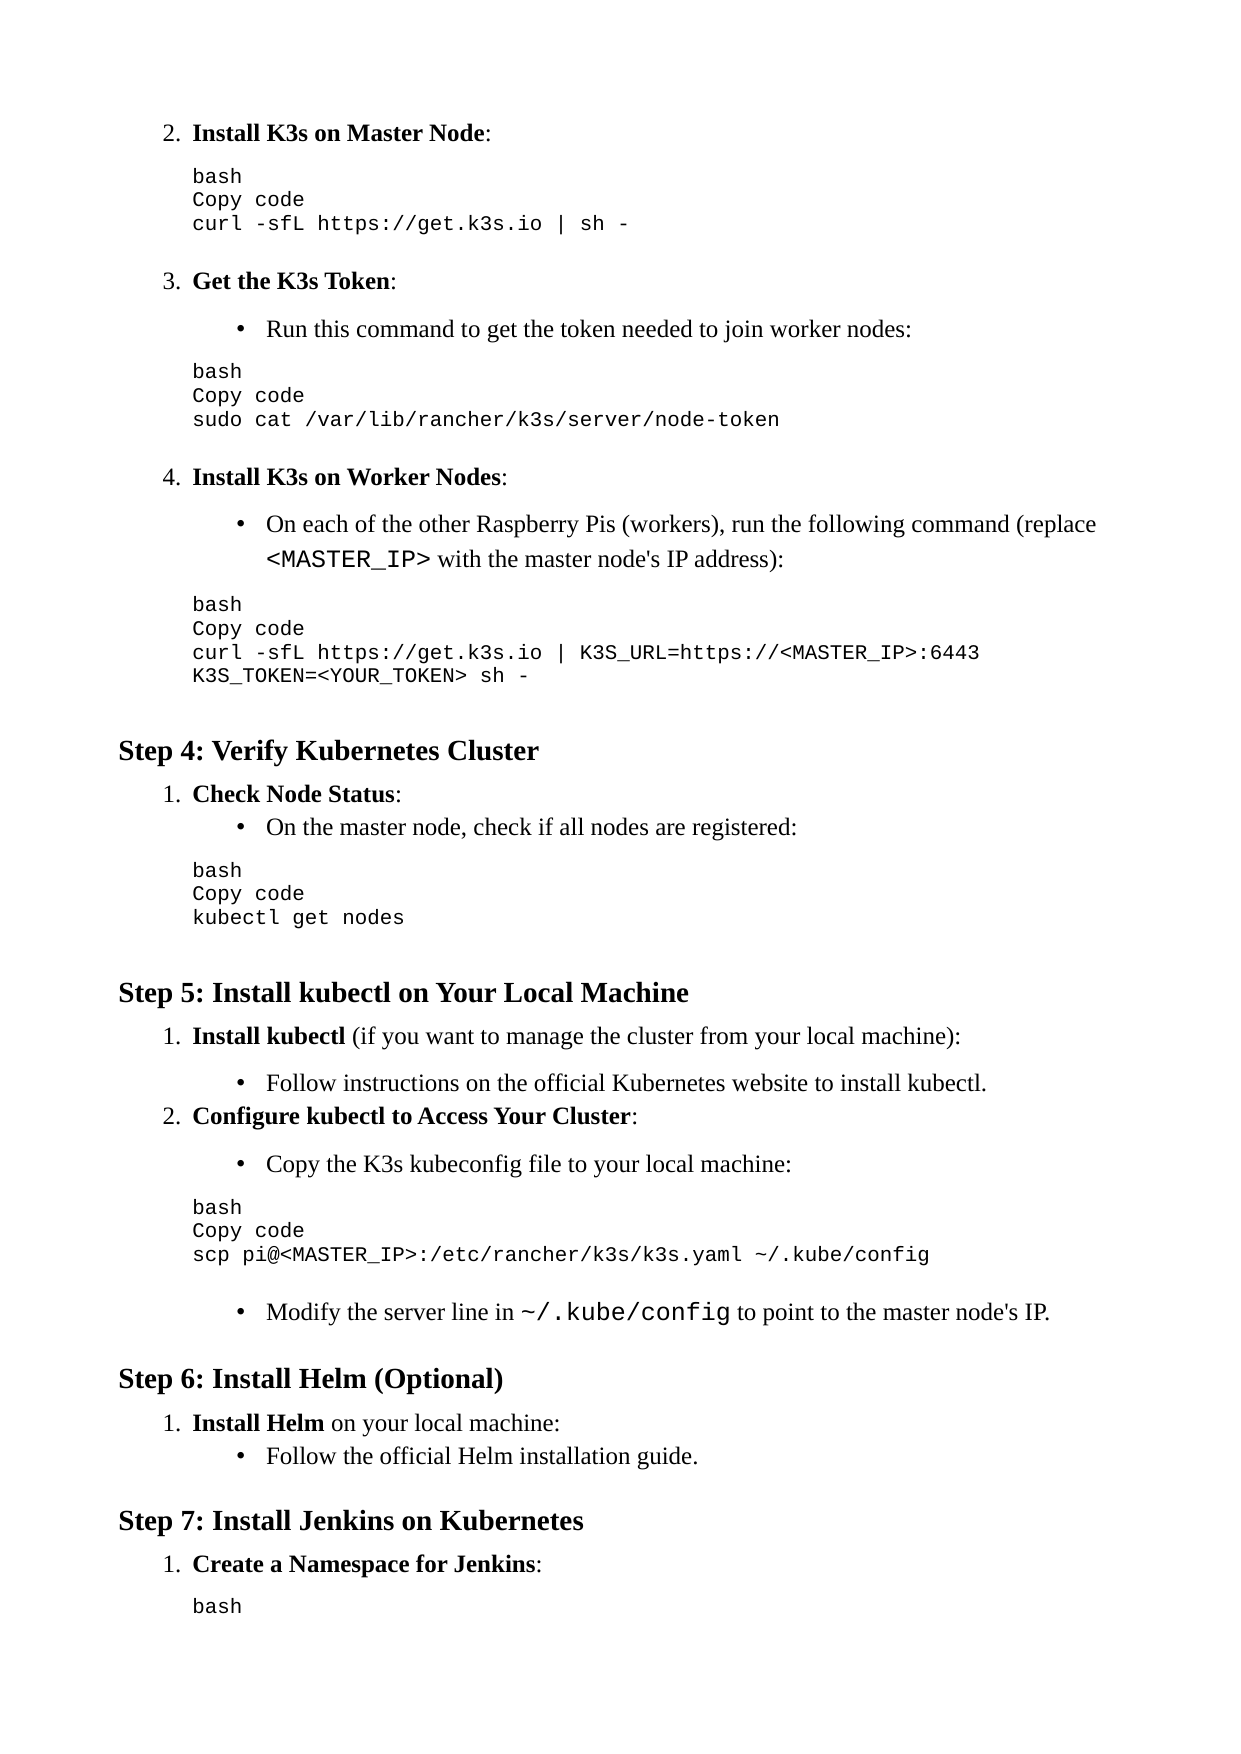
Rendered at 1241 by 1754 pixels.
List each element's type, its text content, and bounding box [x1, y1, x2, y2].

subtitle Step 6: Install Helm (Optional) [118, 1362, 1122, 1395]
subtitle Step 5: Install kubectl on Your Local Machine [118, 975, 1122, 1008]
list bash [162, 361, 1122, 385]
list kubectl get nodes [162, 907, 1122, 931]
list Follow the official Helm installation guide. [236, 1441, 1122, 1469]
list Configure kubectl to Access Your Cluster: [162, 1101, 1122, 1130]
list Run this command to get the token needed to join worker nodes: [236, 314, 1122, 342]
list bash [162, 1197, 1122, 1220]
list bash [162, 166, 1122, 189]
list Install K3s on Worker Nodes: [162, 462, 1122, 491]
list Copy code [162, 189, 1122, 213]
list Copy code [162, 618, 1122, 642]
list Modify the server line in ~/.kube/config to point to the master node's IP. [236, 1297, 1122, 1328]
list Copy code [162, 1220, 1122, 1244]
list scp pi@<MASTER_IP>:/etc/rancher/k3s/k3s.yaml ~/.kube/config [162, 1244, 1122, 1268]
list Copy the K3s kubeconfig file to your local machine: [236, 1149, 1122, 1178]
list bash [162, 1597, 1122, 1620]
list Follow instructions on the official Kubernetes website to install kubectl. [236, 1068, 1122, 1097]
list curl -sfL https://get.k3s.io | K3S_URL=https://<MASTER_IP>:6443 K3S_TOKEN=<YOUR_TOKEN> sh - [162, 642, 1122, 689]
list curl -sfL https://get.k3s.io | sh - [162, 213, 1122, 237]
list Create a Namespace for Jenkins: [162, 1549, 1122, 1578]
list On the master node, check if all nodes are registered: [236, 812, 1122, 841]
list Install Helm on your local machine: [162, 1408, 1122, 1436]
list sudo cat /var/lib/rancher/k3s/server/node-token [162, 409, 1122, 432]
subtitle Step 4: Verify Kubernetes Cluster [118, 733, 1122, 767]
list On each of the other Raspberry Pis (workers), run the following command (replace <MASTER_IP> with the master node's IP address): [236, 509, 1122, 575]
list Get the K3s Token: [162, 266, 1122, 295]
subtitle Step 7: Install Jenkins on Kubernetes [118, 1503, 1122, 1536]
list Copy code [162, 883, 1122, 907]
list Copy code [162, 385, 1122, 409]
list Install kubectl (if you want to manage the cluster from your local machine): [162, 1021, 1122, 1049]
list bash [162, 594, 1122, 618]
list Install K3s on Master Node: [162, 118, 1122, 147]
list Check Node Status: [162, 779, 1122, 808]
list bash [162, 860, 1122, 883]
